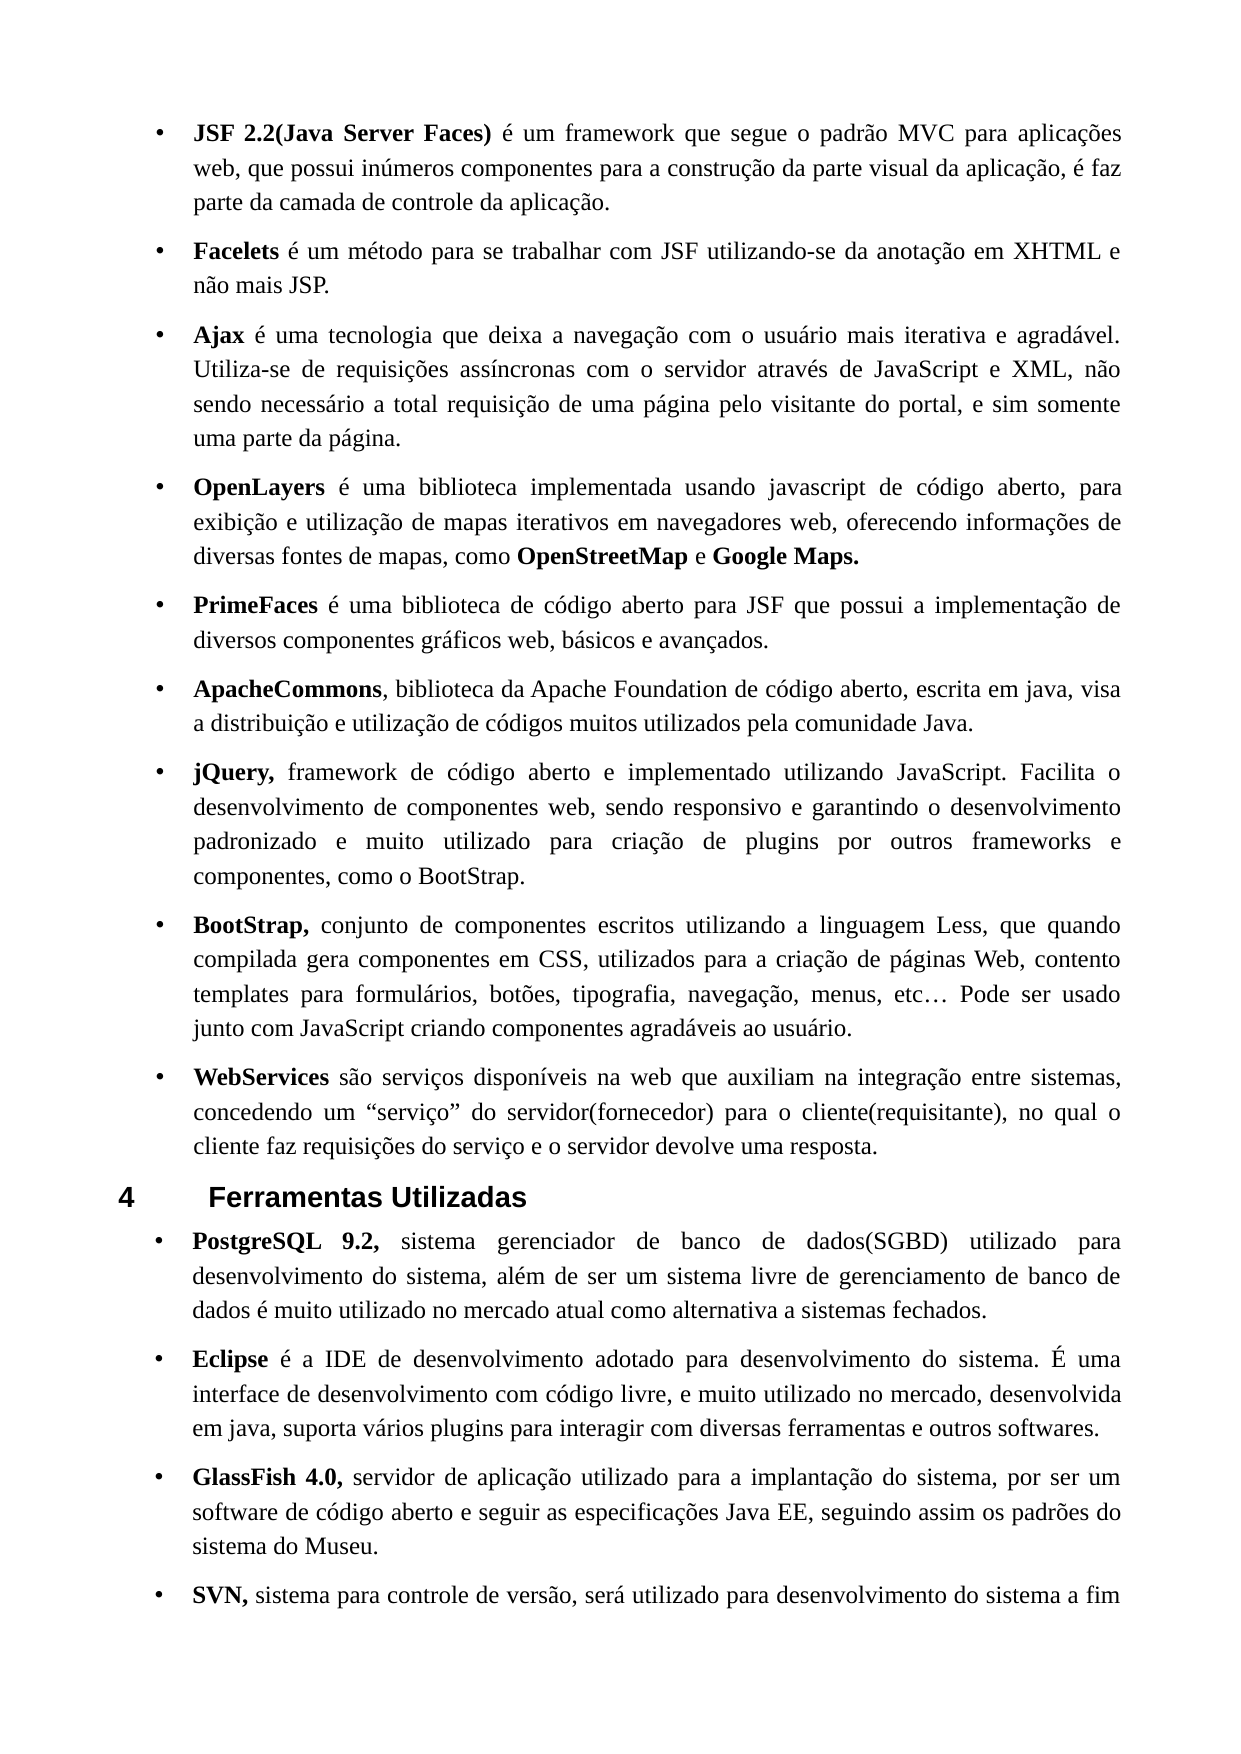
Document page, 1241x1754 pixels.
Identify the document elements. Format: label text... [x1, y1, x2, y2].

list Facelets é um método para se trabalhar com JSF utilizando-se da anotação em XHTML e não mais JSP. [156, 236, 1122, 299]
list JSF 2.2(Java Server Faces) é um framework que segue o padrão MVC para aplicações web, que possui inúmeros componentes para a construção da parte visual da aplicação, é faz parte da camada de controle da aplicação. [156, 118, 1122, 216]
list SVN, sistema para controle de versão, será utilizado para desenvolvimento do sistema a fim [154, 1580, 1122, 1609]
list OpenLayers é uma biblioteca implementada usando javascript de código aberto, para exibição e utilização de mapas iterativos em navegadores web, oferecendo informações de diversas fontes de mapas, como OpenStreetMap e Google Maps. [156, 472, 1122, 570]
list ApacheCommons, biblioteca da Apache Foundation de código aberto, escrita em java, visa a distribuição e utilização de códigos muitos utilizados pela comunidade Java. [156, 674, 1122, 737]
subtitle Ferramentas Utilizadas [118, 1180, 1122, 1214]
list WebServices são serviços disponíveis na web que auxiliam na integração entre sistemas, concedendo um “serviço” do servidor(fornecedor) para o cliente(requisitante), no qual o cliente faz requisições do serviço e o servidor devolve uma resposta. [156, 1062, 1122, 1160]
list Eclipse é a IDE de desenvolvimento adotado para desenvolvimento do sistema. É uma interface de desenvolvimento com código livre, e muito utilizado no mercado, desenvolvida em java, suporta vários plugins para interagir com diversas ferramentas e outros softwares. [154, 1344, 1122, 1442]
list PrimeFaces é uma biblioteca de código aberto para JSF que possui a implementação de diversos componentes gráficos web, básicos e avançados. [156, 590, 1122, 653]
list BootStrap, conjunto de componentes escritos utilizando a linguagem Less, que quando compilada gera componentes em CSS, utilizados para a criação de páginas Web, contento templates para formulários, botões, tipografia, navegação, menus, etc… Pode ser usado junto com JavaScript criando componentes agradáveis ao usuário. [156, 910, 1122, 1042]
list jQuery, framework de código aberto e implementado utilizando JavaScript. Facilita o desenvolvimento de componentes web, sendo responsivo e garantindo o desenvolvimento padronizado e muito utilizado para criação de plugins por outros frameworks e componentes, como o BootStrap. [156, 757, 1122, 889]
list PostgreSQL 9.2, sistema gerenciador de banco de dados(SGBD) utilizado para desenvolvimento do sistema, além de ser um sistema livre de gerenciamento de banco de dados é muito utilizado no mercado atual como alternativa a sistemas fechados. [154, 1226, 1122, 1324]
list Ajax é uma tecnologia que deixa a navegação com o usuário mais iterativa e agradável. Utiliza-se de requisições assíncronas com o servidor através de JavaScript e XML, não sendo necessário a total requisição de uma página pelo visitante do portal, e sim somente uma parte da página. [156, 320, 1122, 452]
list GlassFish 4.0, servidor de aplicação utilizado para a implantação do sistema, por ser um software de código aberto e seguir as especificações Java EE, seguindo assim os padrões do sistema do Museu. [154, 1462, 1122, 1560]
